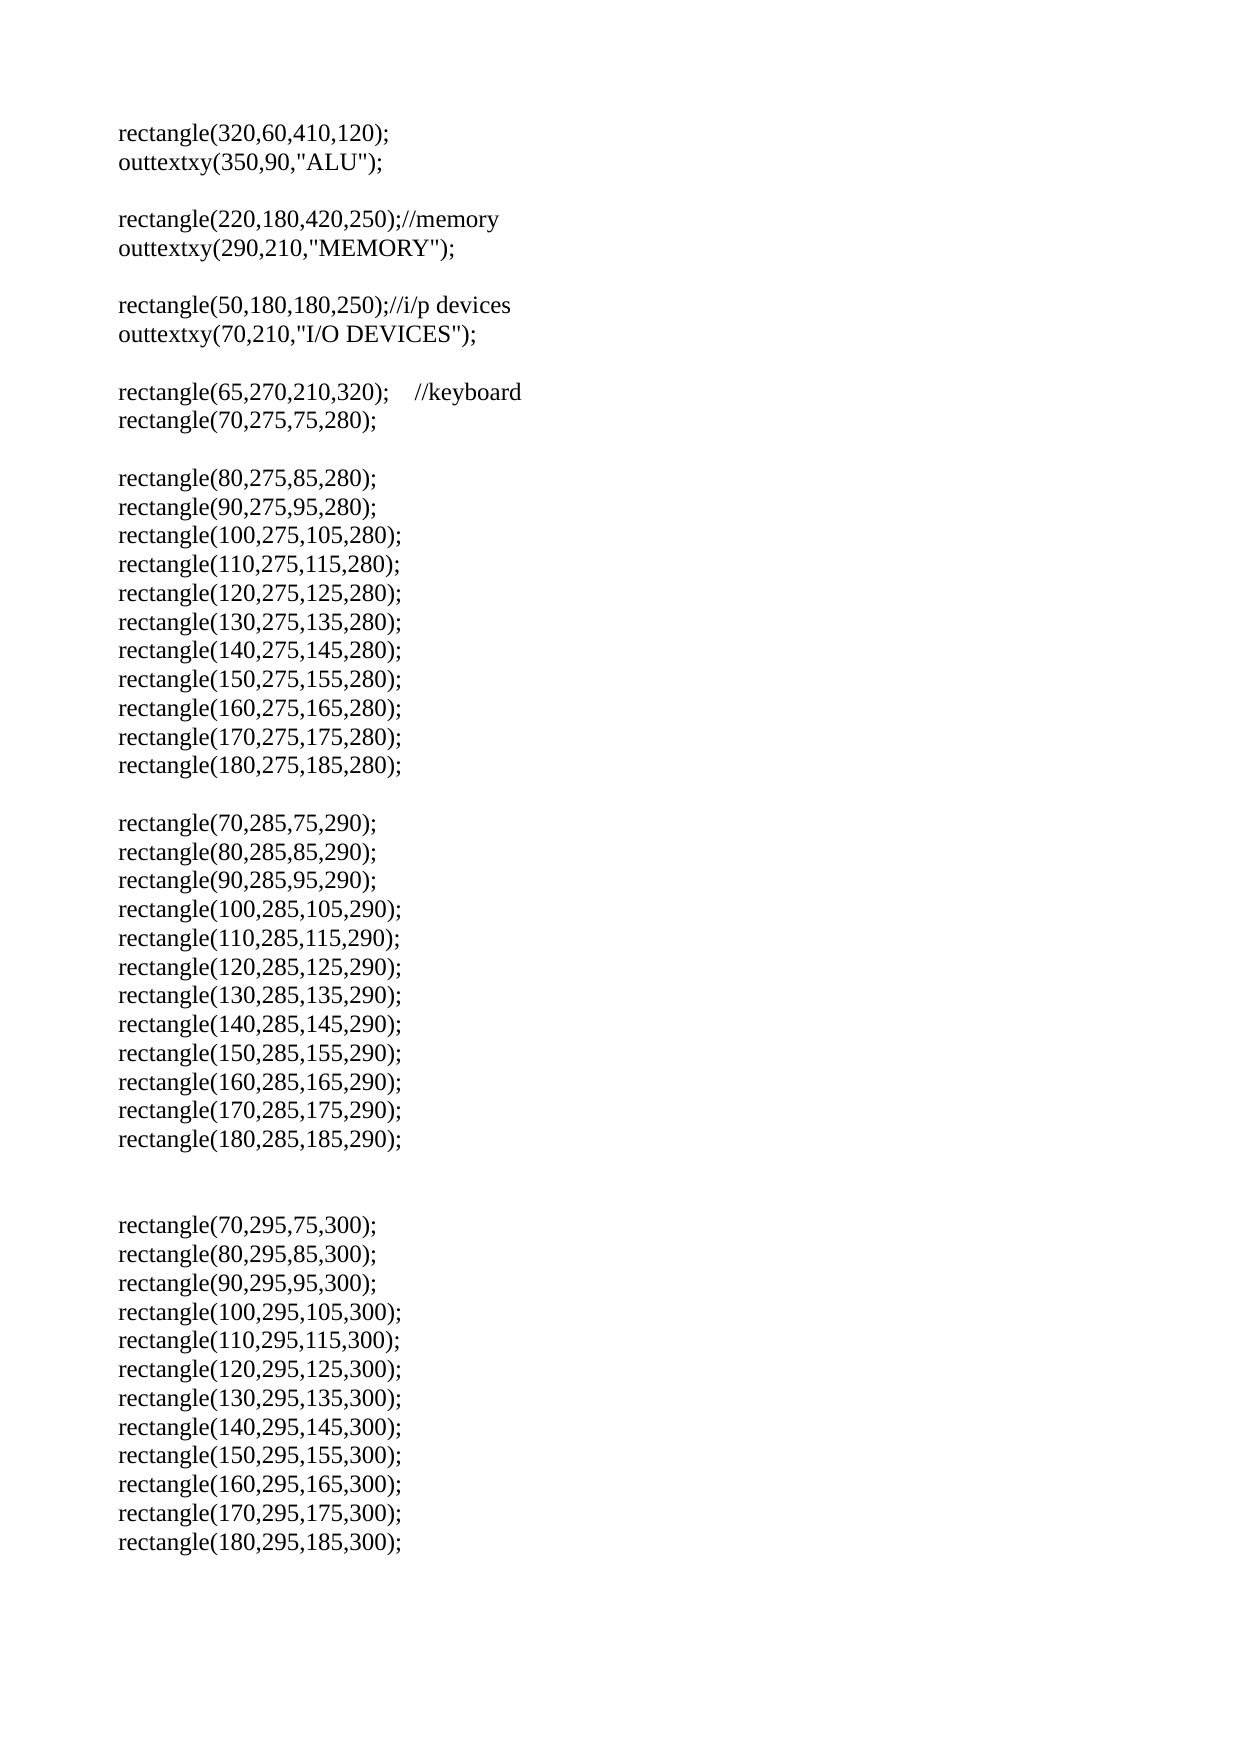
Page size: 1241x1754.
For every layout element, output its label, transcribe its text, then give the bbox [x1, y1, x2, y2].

text rectangle(170,285,175,290); [118, 1096, 1122, 1124]
text rectangle(120,275,125,280); [118, 578, 1122, 607]
text rectangle(80,275,85,280); [118, 463, 1122, 492]
text rectangle(320,60,410,120); [118, 118, 1122, 147]
text rectangle(150,275,155,280); [118, 664, 1122, 693]
text rectangle(70,275,75,280); [118, 406, 1122, 434]
text rectangle(130,295,135,300); [118, 1383, 1122, 1412]
text rectangle(170,295,175,300); [118, 1498, 1122, 1527]
text rectangle(120,295,125,300); [118, 1354, 1122, 1383]
text rectangle(130,275,135,280); [118, 607, 1122, 636]
text rectangle(70,285,75,290); [118, 808, 1122, 837]
text rectangle(110,295,115,300); [118, 1326, 1122, 1354]
text rectangle(65,270,210,320); //keyboard [118, 377, 1122, 406]
text rectangle(150,295,155,300); [118, 1441, 1122, 1469]
text rectangle(220,180,420,250);//memory [118, 204, 1122, 233]
text rectangle(100,275,105,280); [118, 521, 1122, 549]
text rectangle(100,295,105,300); [118, 1297, 1122, 1326]
text rectangle(120,285,125,290); [118, 952, 1122, 981]
text rectangle(90,275,95,280); [118, 492, 1122, 521]
text rectangle(110,285,115,290); [118, 923, 1122, 952]
text rectangle(160,295,165,300); [118, 1469, 1122, 1498]
text rectangle(70,295,75,300); [118, 1211, 1122, 1239]
text rectangle(180,275,185,280); [118, 751, 1122, 779]
text rectangle(180,295,185,300); [118, 1527, 1122, 1556]
text rectangle(90,295,95,300); [118, 1268, 1122, 1297]
text rectangle(180,285,185,290); [118, 1124, 1122, 1153]
text rectangle(170,275,175,280); [118, 722, 1122, 751]
text rectangle(50,180,180,250);//i/p devices [118, 291, 1122, 319]
text rectangle(140,275,145,280); [118, 636, 1122, 664]
text rectangle(150,285,155,290); [118, 1038, 1122, 1067]
text outtextxy(350,90,"ALU"); [118, 147, 1122, 176]
text rectangle(160,275,165,280); [118, 693, 1122, 722]
text rectangle(140,295,145,300); [118, 1412, 1122, 1441]
text rectangle(140,285,145,290); [118, 1009, 1122, 1038]
text rectangle(100,285,105,290); [118, 894, 1122, 923]
text rectangle(110,275,115,280); [118, 549, 1122, 578]
text rectangle(80,285,85,290); [118, 837, 1122, 866]
text rectangle(160,285,165,290); [118, 1067, 1122, 1096]
text rectangle(90,285,95,290); [118, 866, 1122, 894]
text outtextxy(290,210,"MEMORY"); [118, 233, 1122, 262]
text rectangle(80,295,85,300); [118, 1239, 1122, 1268]
text rectangle(130,285,135,290); [118, 981, 1122, 1009]
text outtextxy(70,210,"I/O DEVICES"); [118, 319, 1122, 348]
